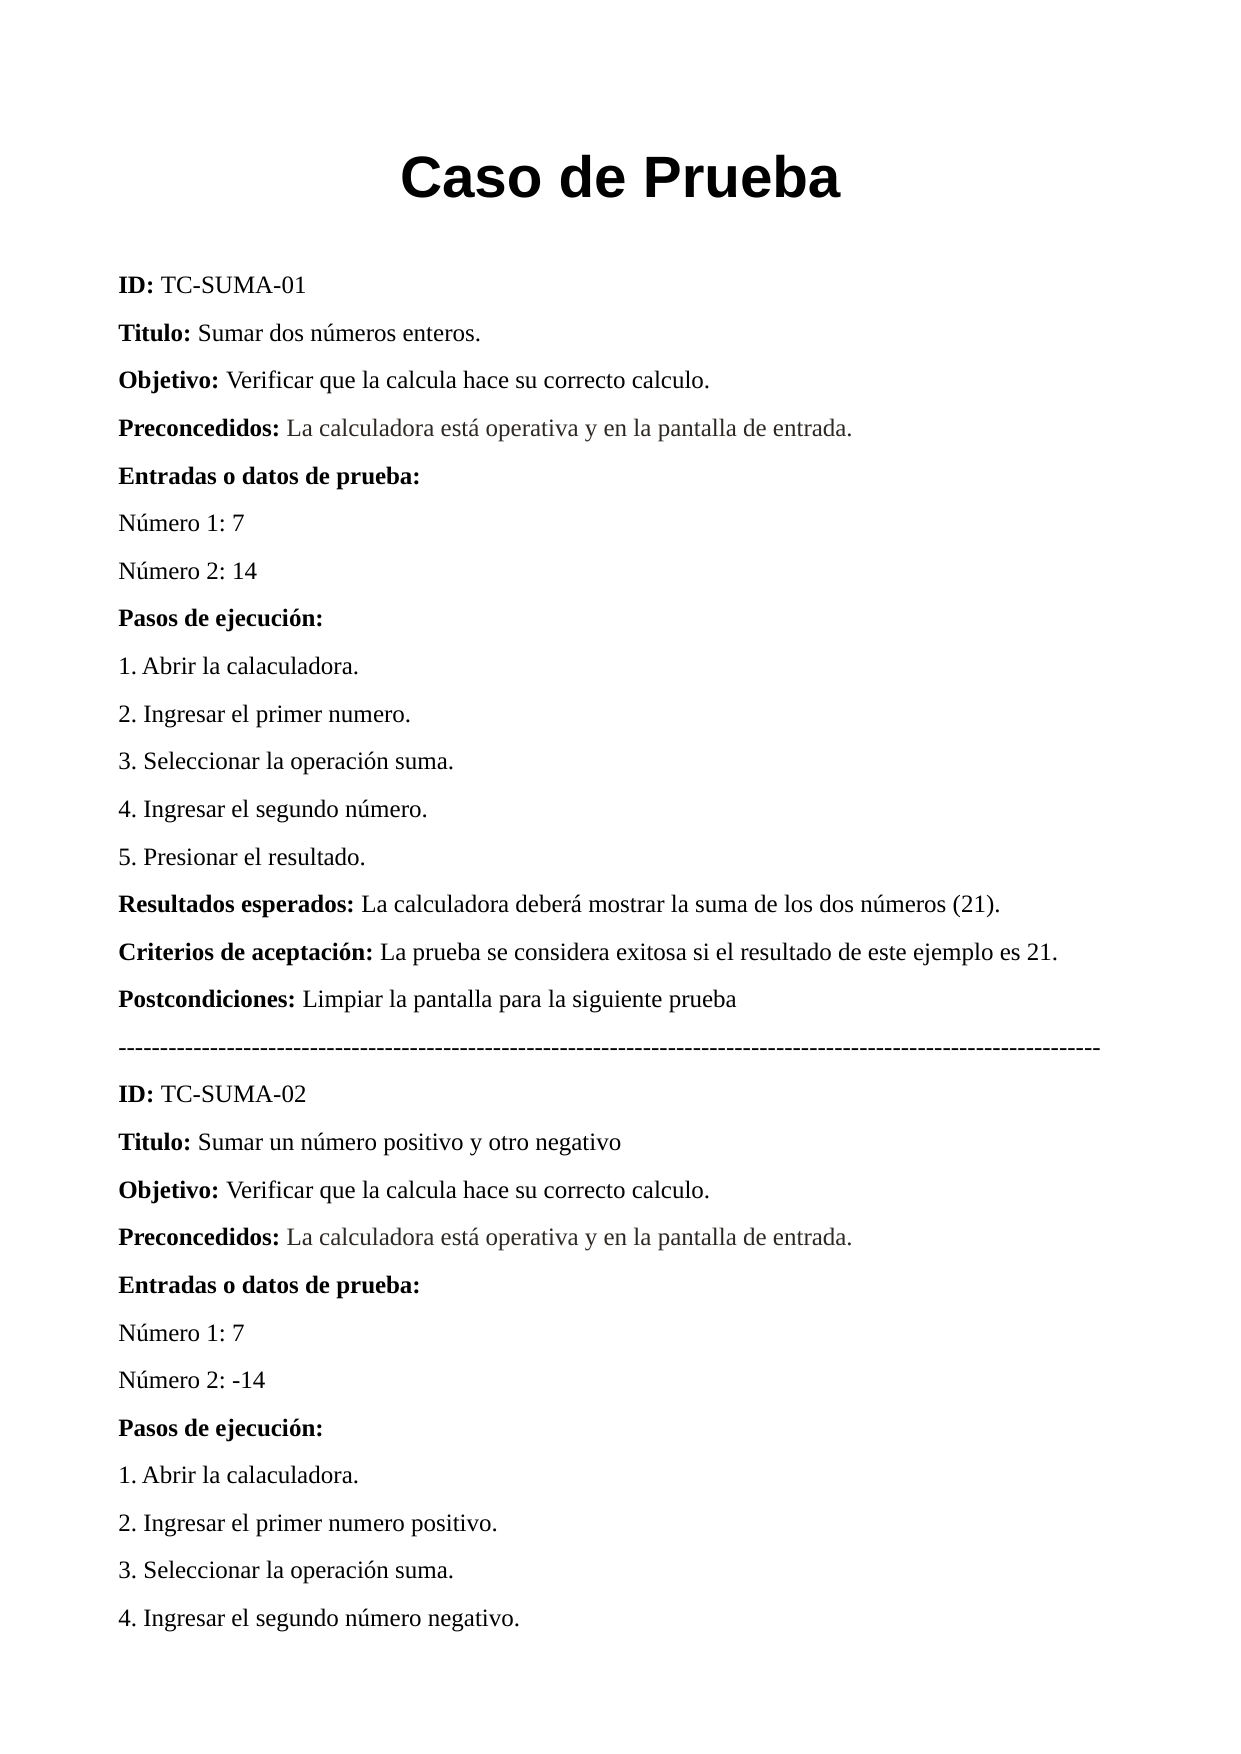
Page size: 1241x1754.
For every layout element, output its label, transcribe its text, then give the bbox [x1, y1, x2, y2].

title Caso de Prueba [118, 143, 1122, 210]
text 3. Seleccionar la operación suma. [118, 1556, 1122, 1584]
text Objetivo: Verificar que la calcula hace su correcto calculo. [118, 1175, 1122, 1203]
text Número 1: 7 [118, 1318, 1122, 1346]
text Preconcedidos: La calculadora está operativa y en la pantalla de entrada. [118, 413, 1122, 442]
text Resultados esperados: La calculadora deberá mostrar la suma de los dos números (21). [118, 889, 1122, 918]
text Número 2: 14 [118, 556, 1122, 585]
text Pasos de ejecución: [118, 603, 1122, 632]
text Pasos de ejecución: [118, 1413, 1122, 1442]
text ID: TC-SUMA-01 [118, 270, 1122, 299]
text Preconcedidos: La calculadora está operativa y en la pantalla de entrada. [118, 1222, 1122, 1251]
text 4. Ingresar el segundo número. [118, 794, 1122, 823]
text Número 1: 7 [118, 508, 1122, 537]
text Criterios de aceptación: La prueba se considera exitosa si el resultado de este ejemplo es 21. [118, 937, 1122, 966]
text 3. Seleccionar la operación suma. [118, 746, 1122, 775]
text ---------------------------------------------------------------------------------------------------------------------- [118, 1032, 1122, 1061]
text Entradas o datos de prueba: [118, 1270, 1122, 1299]
text 4. Ingresar el segundo número negativo. [118, 1603, 1122, 1632]
text ID: TC-SUMA-02 [118, 1079, 1122, 1108]
text 1. Abrir la calaculadora. [118, 651, 1122, 680]
text 1. Abrir la calaculadora. [118, 1460, 1122, 1489]
text Postcondiciones: Limpiar la pantalla para la siguiente prueba [118, 984, 1122, 1013]
text 2. Ingresar el primer numero positivo. [118, 1508, 1122, 1537]
text Objetivo: Verificar que la calcula hace su correcto calculo. [118, 366, 1122, 394]
text 2. Ingresar el primer numero. [118, 699, 1122, 727]
text Titulo: Sumar un número positivo y otro negativo [118, 1127, 1122, 1156]
text Entradas o datos de prueba: [118, 461, 1122, 489]
text Número 2: -14 [118, 1365, 1122, 1394]
text 5. Presionar el resultado. [118, 842, 1122, 870]
text Titulo: Sumar dos números enteros. [118, 318, 1122, 347]
